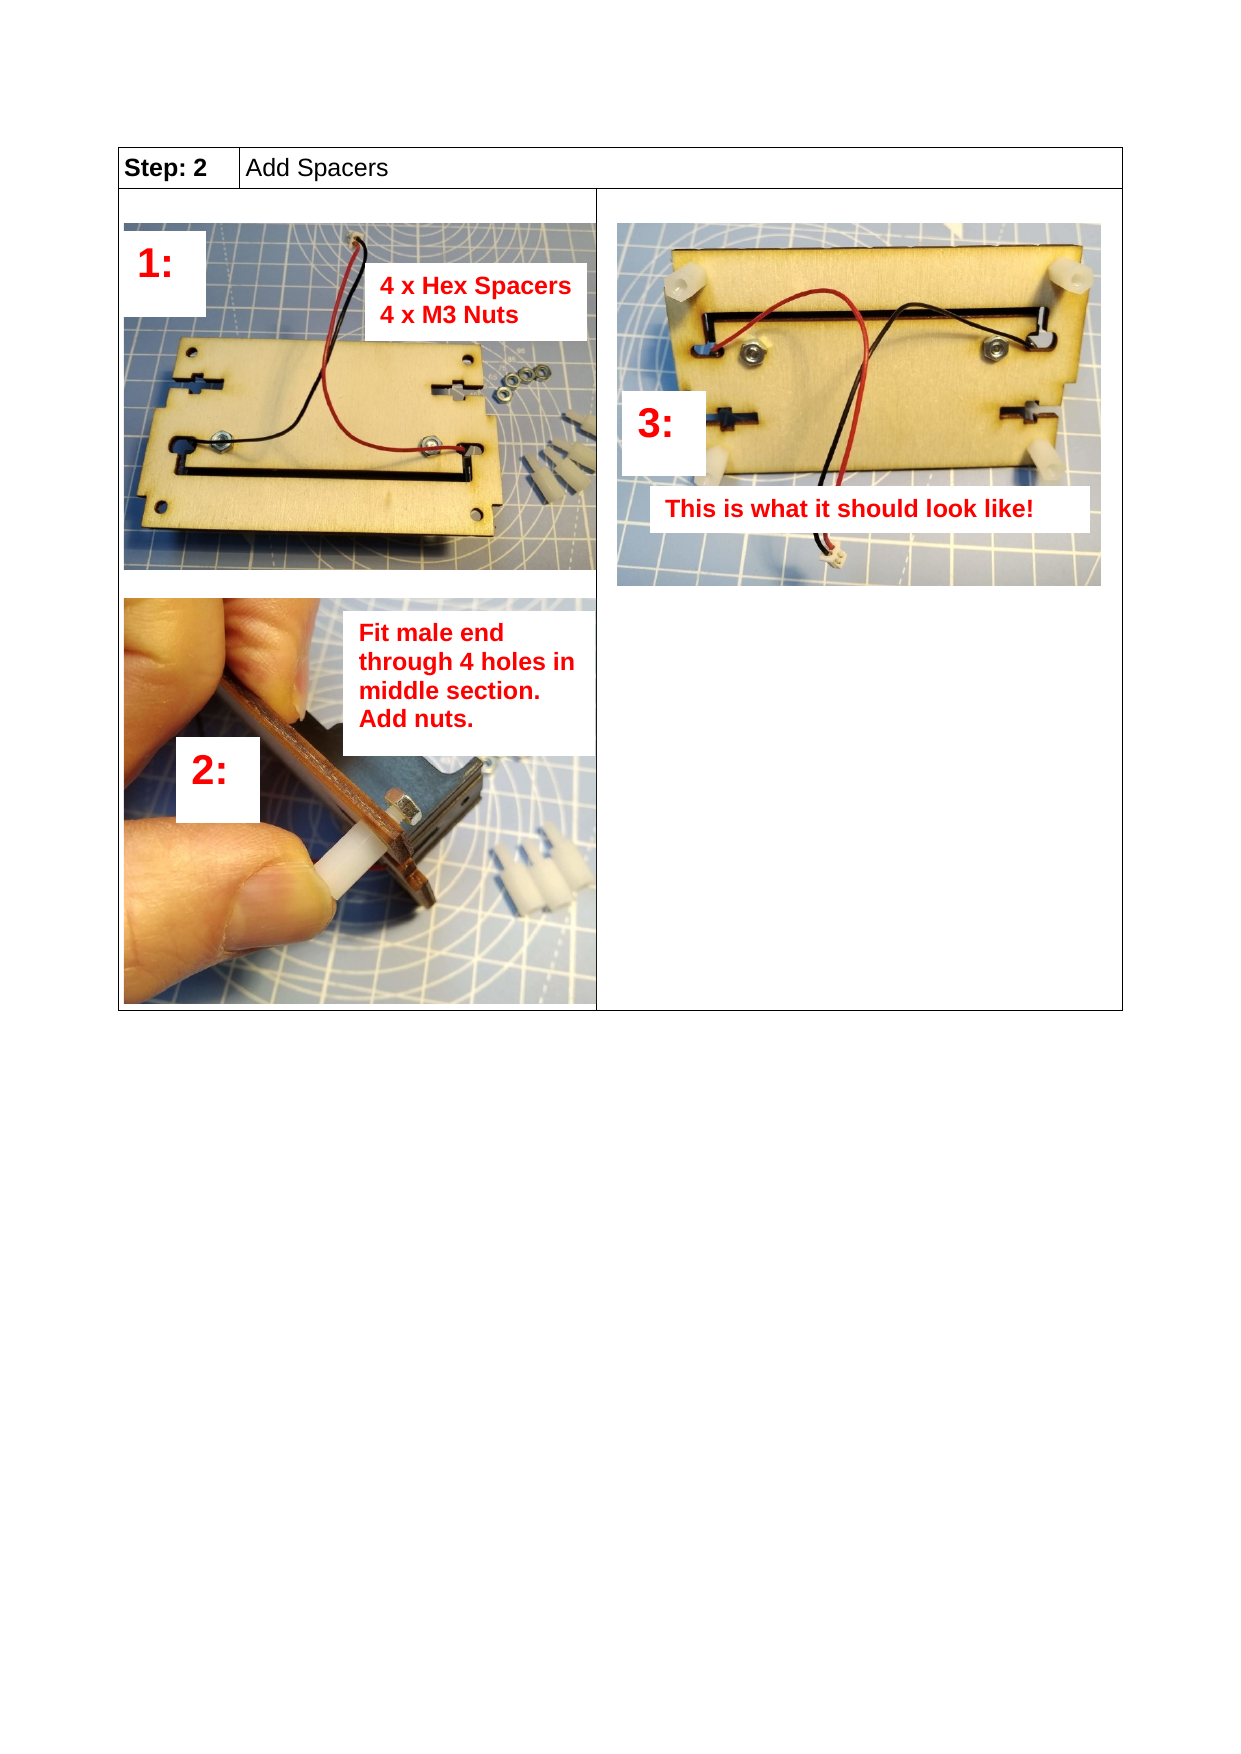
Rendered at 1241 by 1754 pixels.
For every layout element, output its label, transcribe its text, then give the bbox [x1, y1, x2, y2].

table_cell [119, 189, 596, 1009]
picture [617, 223, 1101, 586]
table_cell [344, 611, 595, 756]
table_header Step: 2 [119, 148, 239, 188]
table_cell [365, 263, 587, 341]
table_header Add Spacers [240, 148, 1122, 188]
picture [123, 598, 597, 1004]
table_cell [176, 738, 260, 823]
picture [123, 223, 597, 570]
table_cell [597, 189, 1122, 1009]
